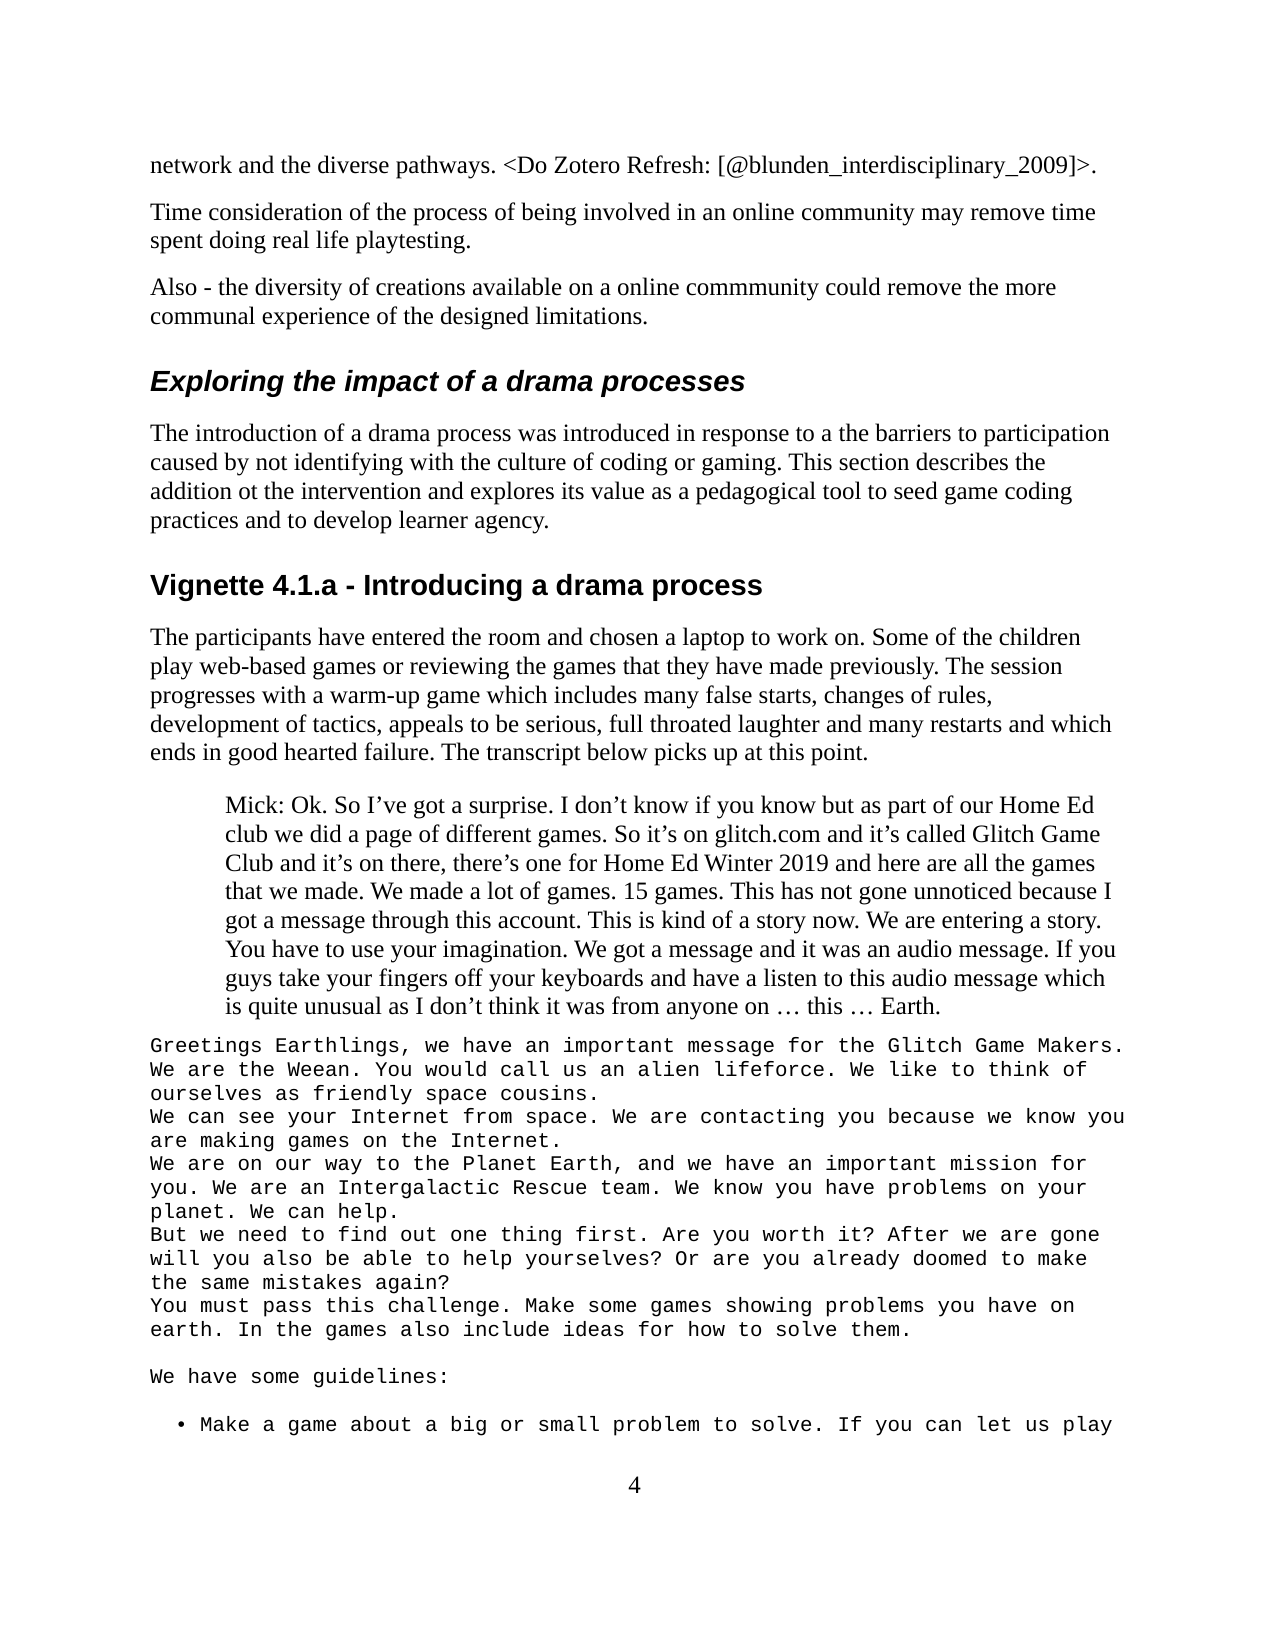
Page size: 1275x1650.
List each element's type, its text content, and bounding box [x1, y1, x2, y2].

text The participants have entered the room and chosen a laptop to work on. Some of the children play web-based games or reviewing the games that they have made previously. The session progresses with a warm-up game which includes many false starts, changes of rules, development of tactics, appeals to be serious, full throated laughter and many restarts and which ends in good hearted failure. The transcript below picks up at this point. [150, 622, 1125, 766]
text We have some guidelines: [150, 1366, 1125, 1390]
subtitle Exploring the impact of a drama processes [150, 363, 1125, 397]
text network and the diverse pathways. <Do Zotero Refresh: [@blunden_interdisciplinary_2009]>. [150, 150, 1125, 179]
text Time consideration of the process of being involved in an online community may remove time spent doing real life playtesting. [150, 197, 1125, 254]
text Also - the diversity of creations available on a online commmunity could remove the more communal experience of the designed limitations. [150, 272, 1125, 329]
text We are on our way to the Planet Earth, and we have an important mission for you. We are an Intergalactic Rescue team. We know you have problems on your planet. We can help. [150, 1153, 1125, 1224]
text We can see your Internet from space. We are contacting you because we know you are making games on the Internet. [150, 1106, 1125, 1153]
text Mick: Ok. So I’ve got a surprise. I don’t know if you know but as part of our Home Ed club we did a page of different games. So it’s on glitch.com and it’s called Glitch Game Club and it’s on there, there’s one for Home Ed Winter 2019 and here are all the games that we made. We made a lot of games. 15 games. This has not gone unnoticed because I got a message through this account. This is kind of a story now. We are entering a story. You have to use your imagination. We got a message and it was an audio message. If you guys take your fingers off your keyboards and have a listen to this audio message which is quite unusual as I don’t think it was from anyone on … this … Earth. [225, 790, 1125, 1020]
text We are the Weean. You would call us an alien lifeforce. We like to think of ourselves as friendly space cousins. [150, 1059, 1125, 1106]
text Greetings Earthlings, we have an important message for the Glitch Game Makers. [150, 1035, 1125, 1059]
text • Make a game about a big or small problem to solve. If you can let us play [150, 1413, 1125, 1437]
text You must pass this challenge. Make some games showing problems you have on earth. In the games also include ideas for how to solve them. [150, 1295, 1125, 1343]
text But we need to find out one thing first. Are you worth it? After we are gone will you also be able to help yourselves? Or are you already doomed to make the same mistakes again? [150, 1224, 1125, 1295]
subtitle Vignette 4.1.a - Introducing a drama process [150, 567, 1125, 601]
text The introduction of a drama process was introduced in response to a the barriers to participation caused by not identifying with the culture of coding or gaming. This section describes the addition ot the intervention and explores its value as a pedagogical tool to seed game coding practices and to develop learner agency. [150, 418, 1125, 533]
